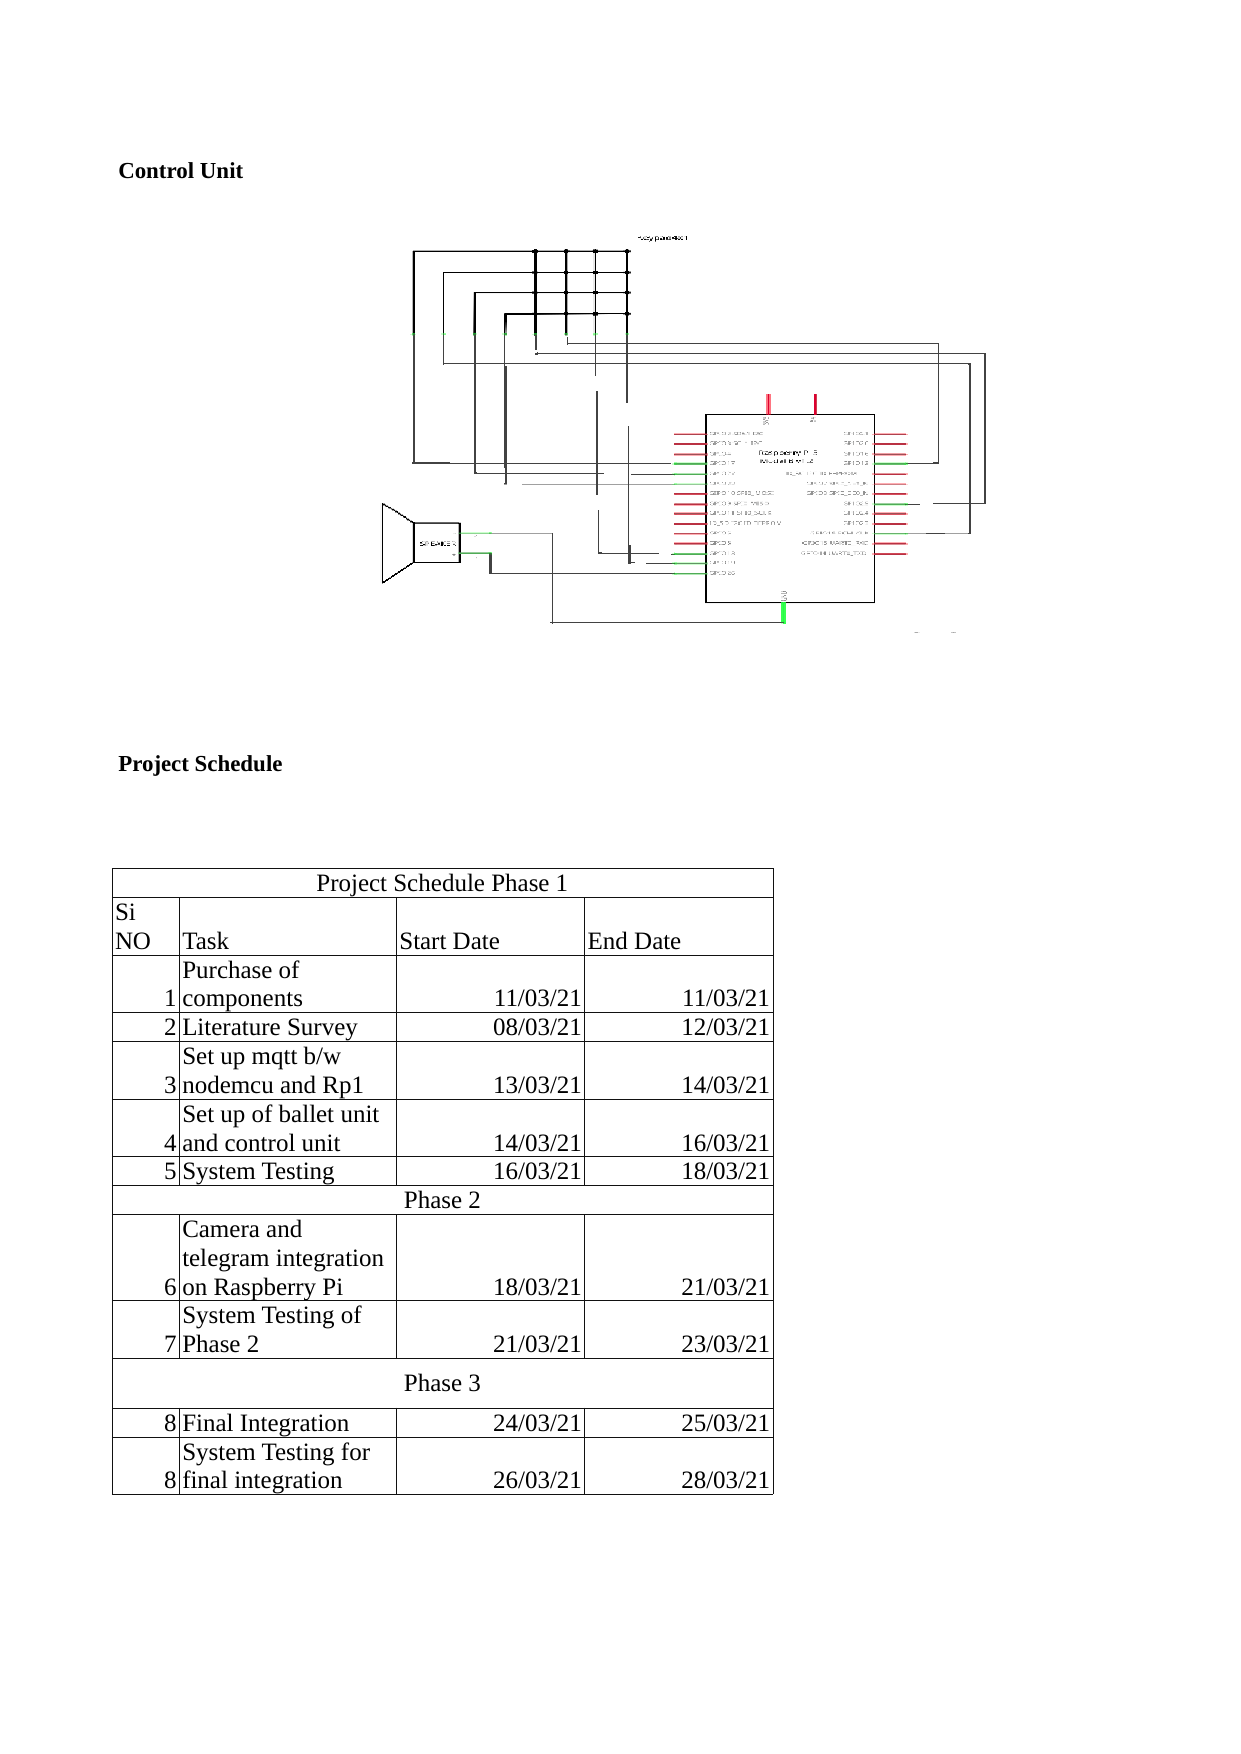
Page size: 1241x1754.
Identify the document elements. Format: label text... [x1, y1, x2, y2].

table_cell 16/03/21 [585, 1100, 773, 1156]
table_cell 21/03/21 [585, 1215, 773, 1300]
table_cell 8 [113, 1438, 179, 1494]
table_cell 18/03/21 [397, 1215, 584, 1300]
table_cell 16/03/21 [397, 1157, 584, 1185]
table_cell 3 [113, 1042, 179, 1099]
table_cell 6 [113, 1215, 179, 1300]
table_cell 4 [113, 1100, 179, 1156]
text Project Schedule [118, 750, 1122, 776]
table_cell Set up of ballet unit and control unit [180, 1100, 396, 1156]
table_cell Literature Survey [180, 1013, 396, 1041]
table_cell 12/03/21 [585, 1013, 773, 1041]
text Control Unit [118, 158, 1122, 184]
table_cell Purchase of components [180, 956, 396, 1012]
table_cell System Testing [180, 1157, 396, 1185]
picture [254, 236, 986, 633]
table_cell 11/03/21 [397, 956, 584, 1012]
table_cell Phase 3 [113, 1359, 773, 1408]
table_cell End Date [585, 898, 773, 955]
table_cell System Testing of Phase 2 [180, 1301, 396, 1358]
table_cell 5 [113, 1157, 179, 1185]
table_cell Si NO [113, 898, 179, 955]
table_cell 08/03/21 [397, 1013, 584, 1041]
table_cell 24/03/21 [397, 1409, 584, 1437]
table_cell Camera and telegram integration on Raspberry Pi [180, 1215, 396, 1300]
table_cell 28/03/21 [585, 1438, 773, 1494]
table_cell Final Integration [180, 1409, 396, 1437]
table_cell 2 [113, 1013, 179, 1041]
table_cell Task [180, 898, 396, 955]
table_cell 11/03/21 [585, 956, 773, 1012]
table_cell 1 [113, 956, 179, 1012]
table_cell Start Date [397, 898, 584, 955]
table_header Project Schedule Phase 1 [113, 869, 773, 897]
table_cell 23/03/21 [585, 1301, 773, 1358]
table_cell 7 [113, 1301, 179, 1358]
table_cell 21/03/21 [397, 1301, 584, 1358]
table_cell 18/03/21 [585, 1157, 773, 1185]
table_cell 26/03/21 [397, 1438, 584, 1494]
table_cell 14/03/21 [397, 1100, 584, 1156]
table_cell 13/03/21 [397, 1042, 584, 1099]
table_cell 8 [113, 1409, 179, 1437]
table_cell Set up mqtt b/w nodemcu and Rp1 [180, 1042, 396, 1099]
table_cell 25/03/21 [585, 1409, 773, 1437]
table_cell Phase 2 [113, 1186, 773, 1214]
table_cell 14/03/21 [585, 1042, 773, 1099]
table_cell System Testing for final integration [180, 1438, 396, 1494]
